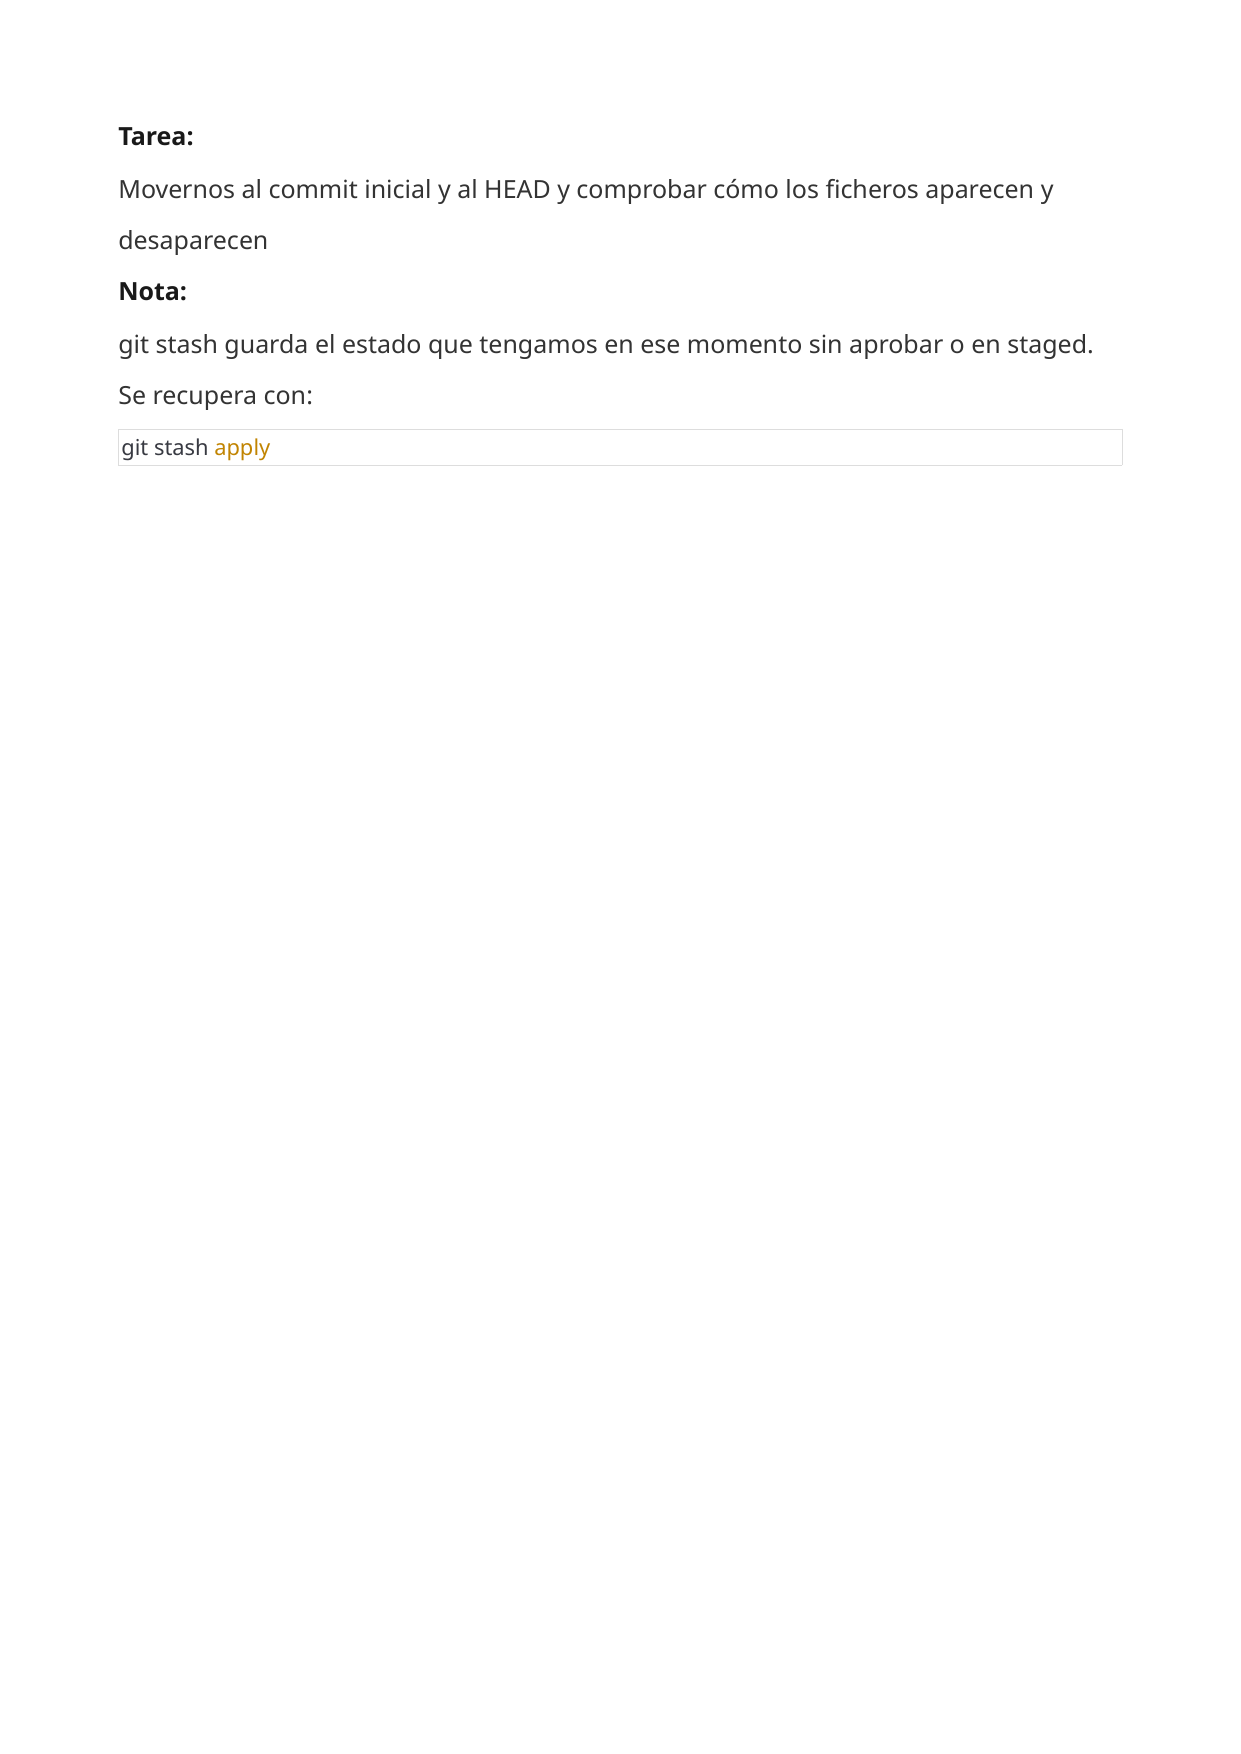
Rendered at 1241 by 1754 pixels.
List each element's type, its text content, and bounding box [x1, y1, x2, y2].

text git stash apply [119, 430, 1122, 465]
subtitle Nota: [118, 273, 1122, 308]
text Se recupera con: [118, 378, 1122, 412]
text Movernos al commit inicial y al HEAD y comprobar cómo los ficheros aparecen y desaparecen [118, 171, 1122, 257]
subtitle Tarea: [118, 118, 1122, 152]
text git stash guarda el estado que tengamos en ese momento sin aprobar o en staged. [118, 327, 1122, 361]
